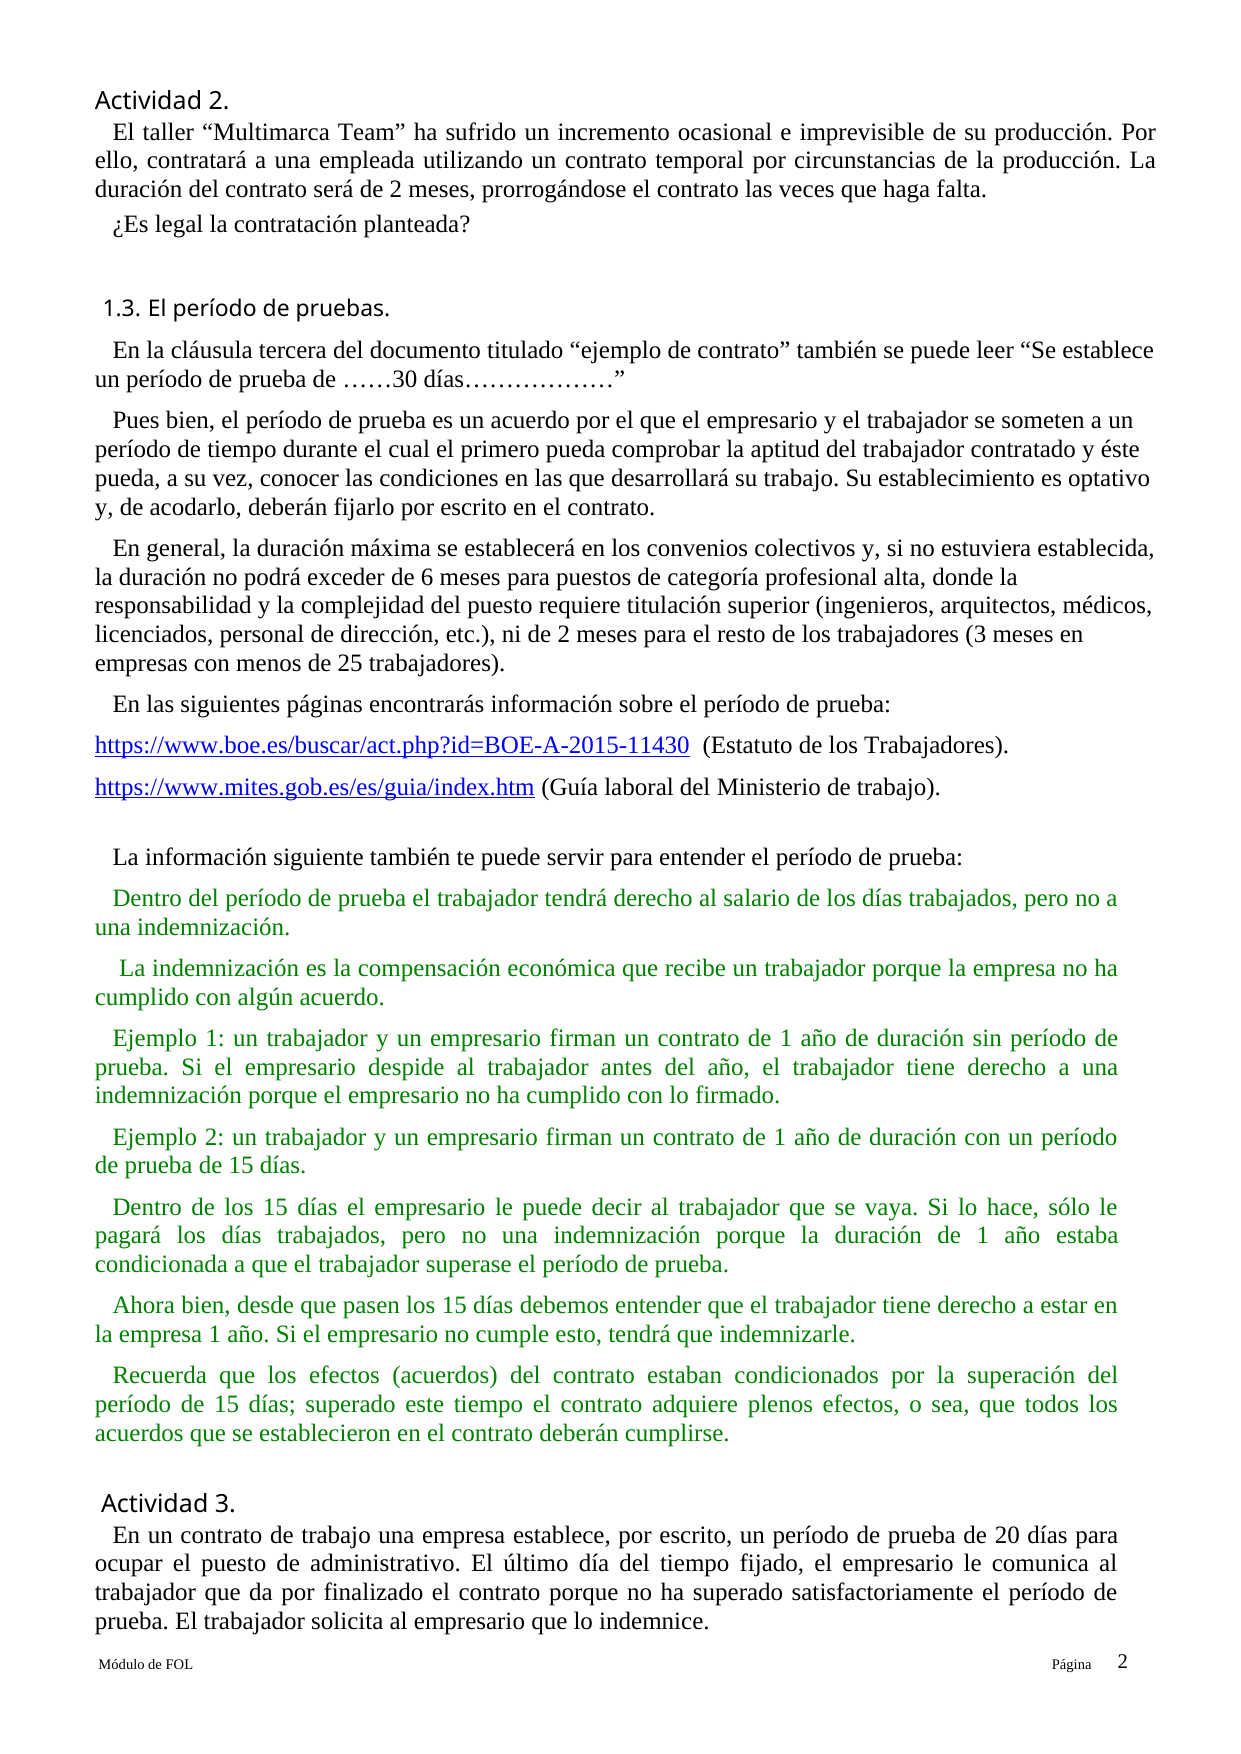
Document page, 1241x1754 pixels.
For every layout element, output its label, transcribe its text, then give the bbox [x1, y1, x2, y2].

text En las siguientes páginas encontrarás información sobre el período de prueba: [94, 689, 1157, 718]
text Pues bien, el período de prueba es un acuerdo por el que el empresario y el trabajador se someten a un período de tiempo durante el cual el primero pueda comprobar la aptitud del trabajador contratado y éste pueda, a su vez, conocer las condiciones en las que desarrollará su trabajo. Su establecimiento es optativo y, de acodarlo, deberán fijarlo por escrito en el contrato. [94, 406, 1157, 521]
text La información siguiente también te puede servir para entender el período de prueba: [94, 842, 1157, 871]
text Ahora bien, desde que pasen los 15 días debemos entender que el trabajador tiene derecho a estar en la empresa 1 año. Si el empresario no cumple esto, tendrá que indemnizarle. [94, 1291, 1119, 1348]
text El taller “Multimarca Team” ha sufrido un incremento ocasional e imprevisible de su producción. Por ello, contratará a una empleada utilizando un contrato temporal por circunstancias de la producción. La duración del contrato será de 2 meses, prorrogándose el contrato las veces que haga falta. [94, 117, 1157, 203]
text En un contrato de trabajo una empresa establece, por escrito, un período de prueba de 20 días para ocupar el puesto de administrativo. El último día del tiempo fijado, el empresario le comunica al trabajador que da por finalizado el contrato porque no ha superado satisfactoriamente el período de prueba. El trabajador solicita al empresario que lo indemnice. [94, 1520, 1119, 1635]
list El período de pruebas. [102, 292, 1157, 323]
text https://www.boe.es/buscar/act.php?id=BOE-A-2015-11430 (Estatuto de los Trabajadores). [94, 731, 1157, 759]
text Dentro de los 15 días el empresario le puede decir al trabajador que se vaya. Si lo hace, sólo le pagará los días trabajados, pero no una indemnización porque la duración de 1 año estaba condicionada a que el trabajador superase el período de prueba. [94, 1192, 1119, 1278]
text Recuerda que los efectos (acuerdos) del contrato estaban condicionados por la superación del período de 15 días; superado este tiempo el contrato adquiere plenos efectos, o sea, que todos los acuerdos que se establecieron en el contrato deberán cumplirse. [94, 1361, 1119, 1447]
text Dentro del período de prueba el trabajador tendrá derecho al salario de los días trabajados, pero no a una indemnización. [94, 883, 1119, 941]
text En general, la duración máxima se establecerá en los convenios colectivos y, si no estuviera establecida, la duración no podrá exceder de 6 meses para puestos de categoría profesional alta, donde la responsabilidad y la complejidad del puesto requiere titulación superior (ingenieros, arquitectos, médicos, licenciados, personal de dirección, etc.), ni de 2 meses para el resto de los trabajadores (3 meses en empresas con menos de 25 trabajadores). [94, 533, 1157, 677]
text La indemnización es la compensación económica que recibe un trabajador porque la empresa no ha cumplido con algún acuerdo. [94, 953, 1119, 1011]
text En la cláusula tercera del documento titulado “ejemplo de contrato” también se puede leer “Se establece un período de prueba de ……30 días………………” [94, 336, 1157, 393]
text https://www.mites.gob.es/es/guia/index.htm (Guía laboral del Ministerio de trabajo). [94, 772, 1157, 801]
text Actividad 3. [94, 1486, 1119, 1520]
text Actividad 2. [94, 83, 1157, 117]
text Ejemplo 2: un trabajador y un empresario firman un contrato de 1 año de duración con un período de prueba de 15 días. [94, 1122, 1119, 1179]
text Ejemplo 1: un trabajador y un empresario firman un contrato de 1 año de duración sin período de prueba. Si el empresario despide al trabajador antes del año, el trabajador tiene derecho a una indemnización porque el empresario no ha cumplido con lo firmado. [94, 1023, 1119, 1109]
text ¿Es legal la contratación planteada? [94, 209, 1157, 238]
